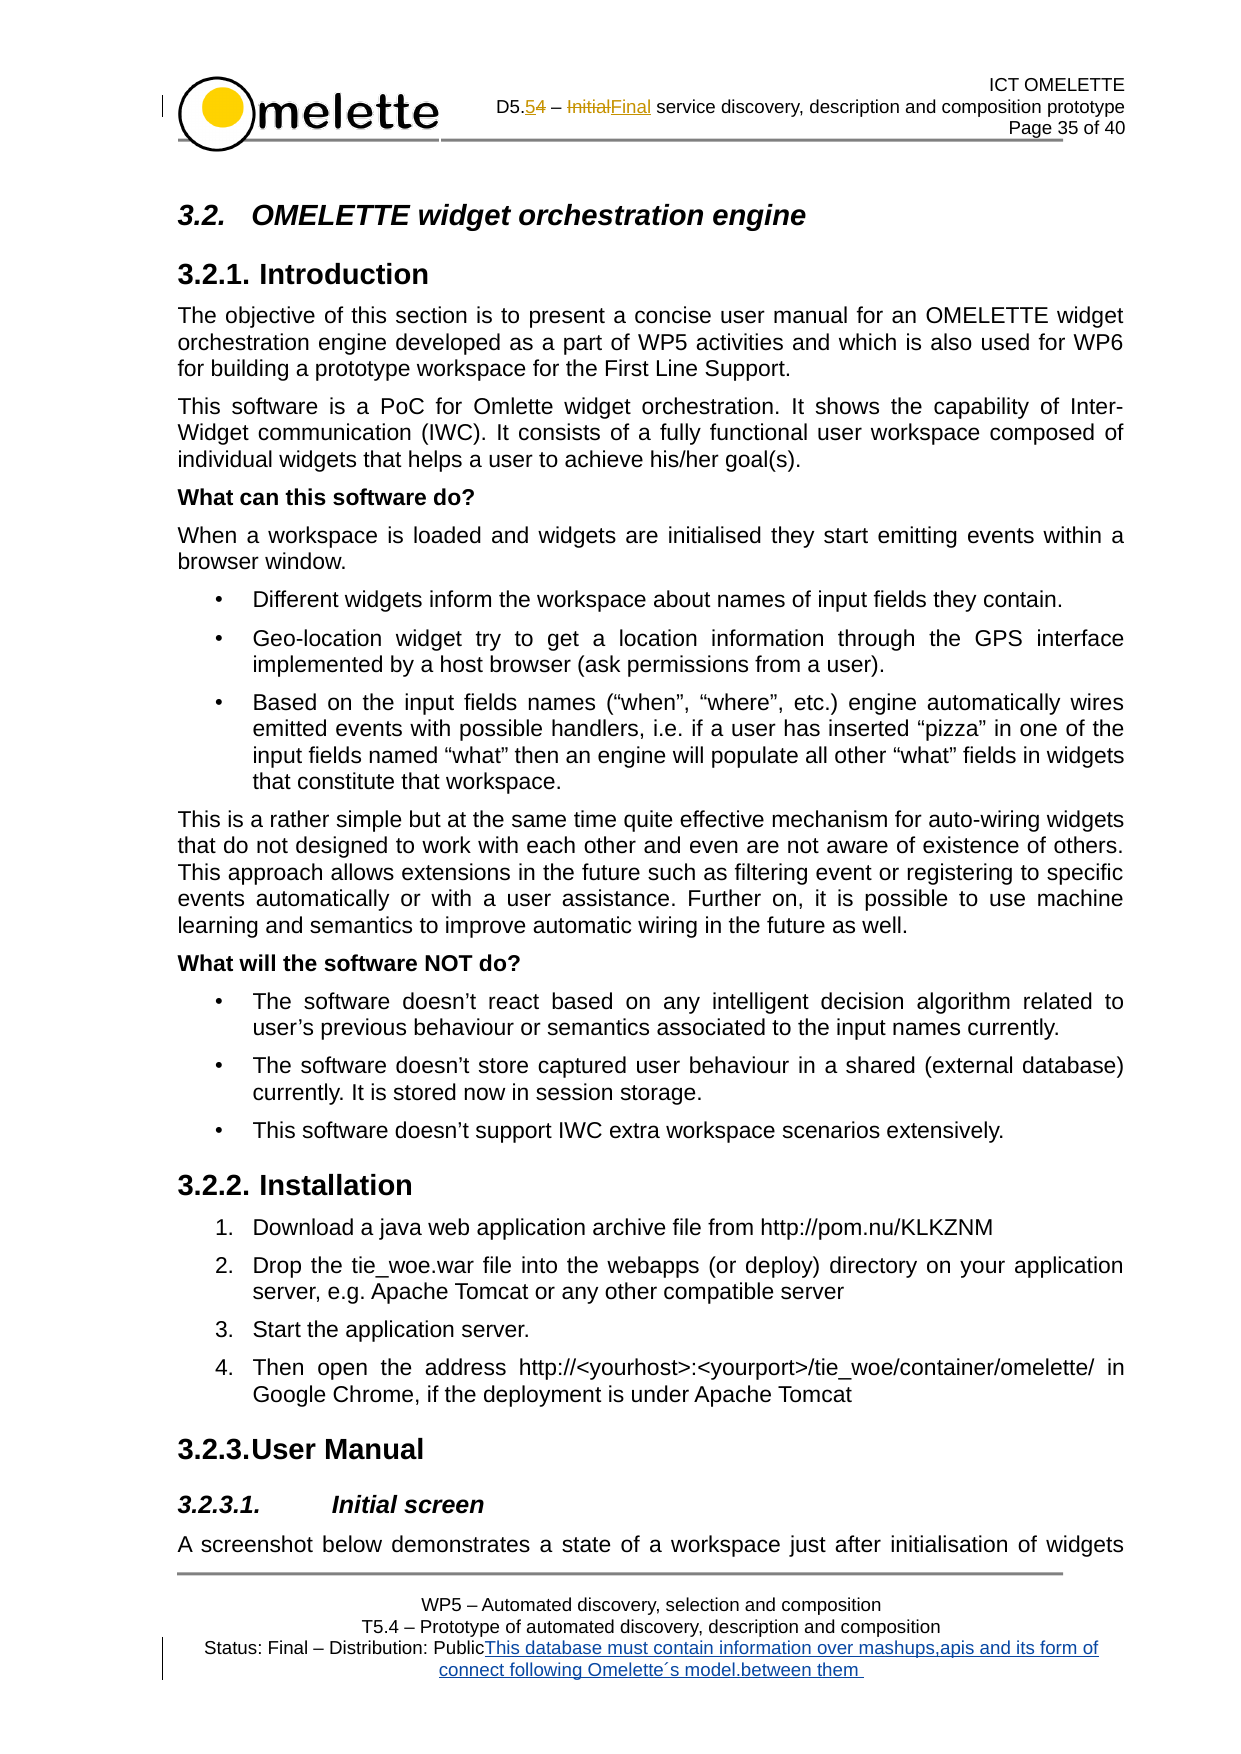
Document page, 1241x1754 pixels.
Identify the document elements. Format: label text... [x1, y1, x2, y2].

text This is a rather simple but at the same time quite effective mechanism for auto-wiring widgets that do not designed to work with each other and even are not aware of existence of others. This approach allows extensions in the future such as filtering event or registering to specific events automatically or with a user assistance. Further on, it is possible to use machine learning and semantics to improve automatic wiring in the future as well. [177, 806, 1125, 938]
list The software doesn’t store captured user behaviour in a shared (external database) currently. It is stored now in session storage. [215, 1052, 1125, 1105]
subtitle Introduction [177, 257, 1125, 290]
subtitle OMELETTE widget orchestration engine [177, 198, 1125, 232]
picture [178, 76, 439, 152]
subtitle Initial screen [177, 1490, 1125, 1519]
text A screenshot below demonstrates a state of a workspace just after initialisation of widgets [177, 1531, 1125, 1557]
text When a workspace is loaded and widgets are initialised they start emitting events within a browser window. [177, 522, 1125, 574]
list Start the application server. [215, 1316, 1125, 1342]
list Then open the address http://<yourhost>:<yourport>/tie_woe/container/omelette/ in Google Chrome, if the deployment is under Apache Tomcat [215, 1354, 1125, 1407]
list Download a java web application archive file from http://pom.nu/KLKZNM [215, 1213, 1125, 1240]
list Drop the tie_woe.war file into the webapps (or deploy) directory on your application server, e.g. Apache Tomcat or any other compatible server [215, 1252, 1125, 1304]
list The software doesn’t react based on any intelligent decision algorithm related to user’s previous behaviour or semantics associated to the input names currently. [215, 988, 1125, 1041]
list Geo-location widget try to get a location information through the GPS interface implemented by a host browser (ask permissions from a user). [215, 624, 1125, 677]
subtitle Installation [177, 1168, 1125, 1202]
subtitle User Manual [177, 1432, 1125, 1465]
list Different widgets inform the workspace about names of input fields they contain. [215, 586, 1125, 613]
list Based on the input fields names (“when”, “where”, etc.) engine automatically wires emitted events with possible handlers, i.e. if a user has inserted “pizza” in one of the input fields named “what” then an engine will populate all other “what” fields in widgets that constitute that workspace. [215, 689, 1125, 794]
text The objective of this section is to present a concise user manual for an OMELETTE widget orchestration engine developed as a part of WP5 activities and which is also used for WP6 for building a prototype workspace for the First Line Support. [177, 302, 1125, 381]
text This software is a PoC for Omlette widget orchestration. It shows the capability of Inter-Widget communication (IWC). It consists of a fully functional user workspace composed of individual widgets that helps a user to achieve his/her goal(s). [177, 393, 1125, 472]
text What will the software NOT do? [177, 950, 1125, 976]
text What can this software do? [177, 484, 1125, 510]
list This software doesn’t support IWC extra workspace scenarios extensively. [215, 1117, 1125, 1143]
